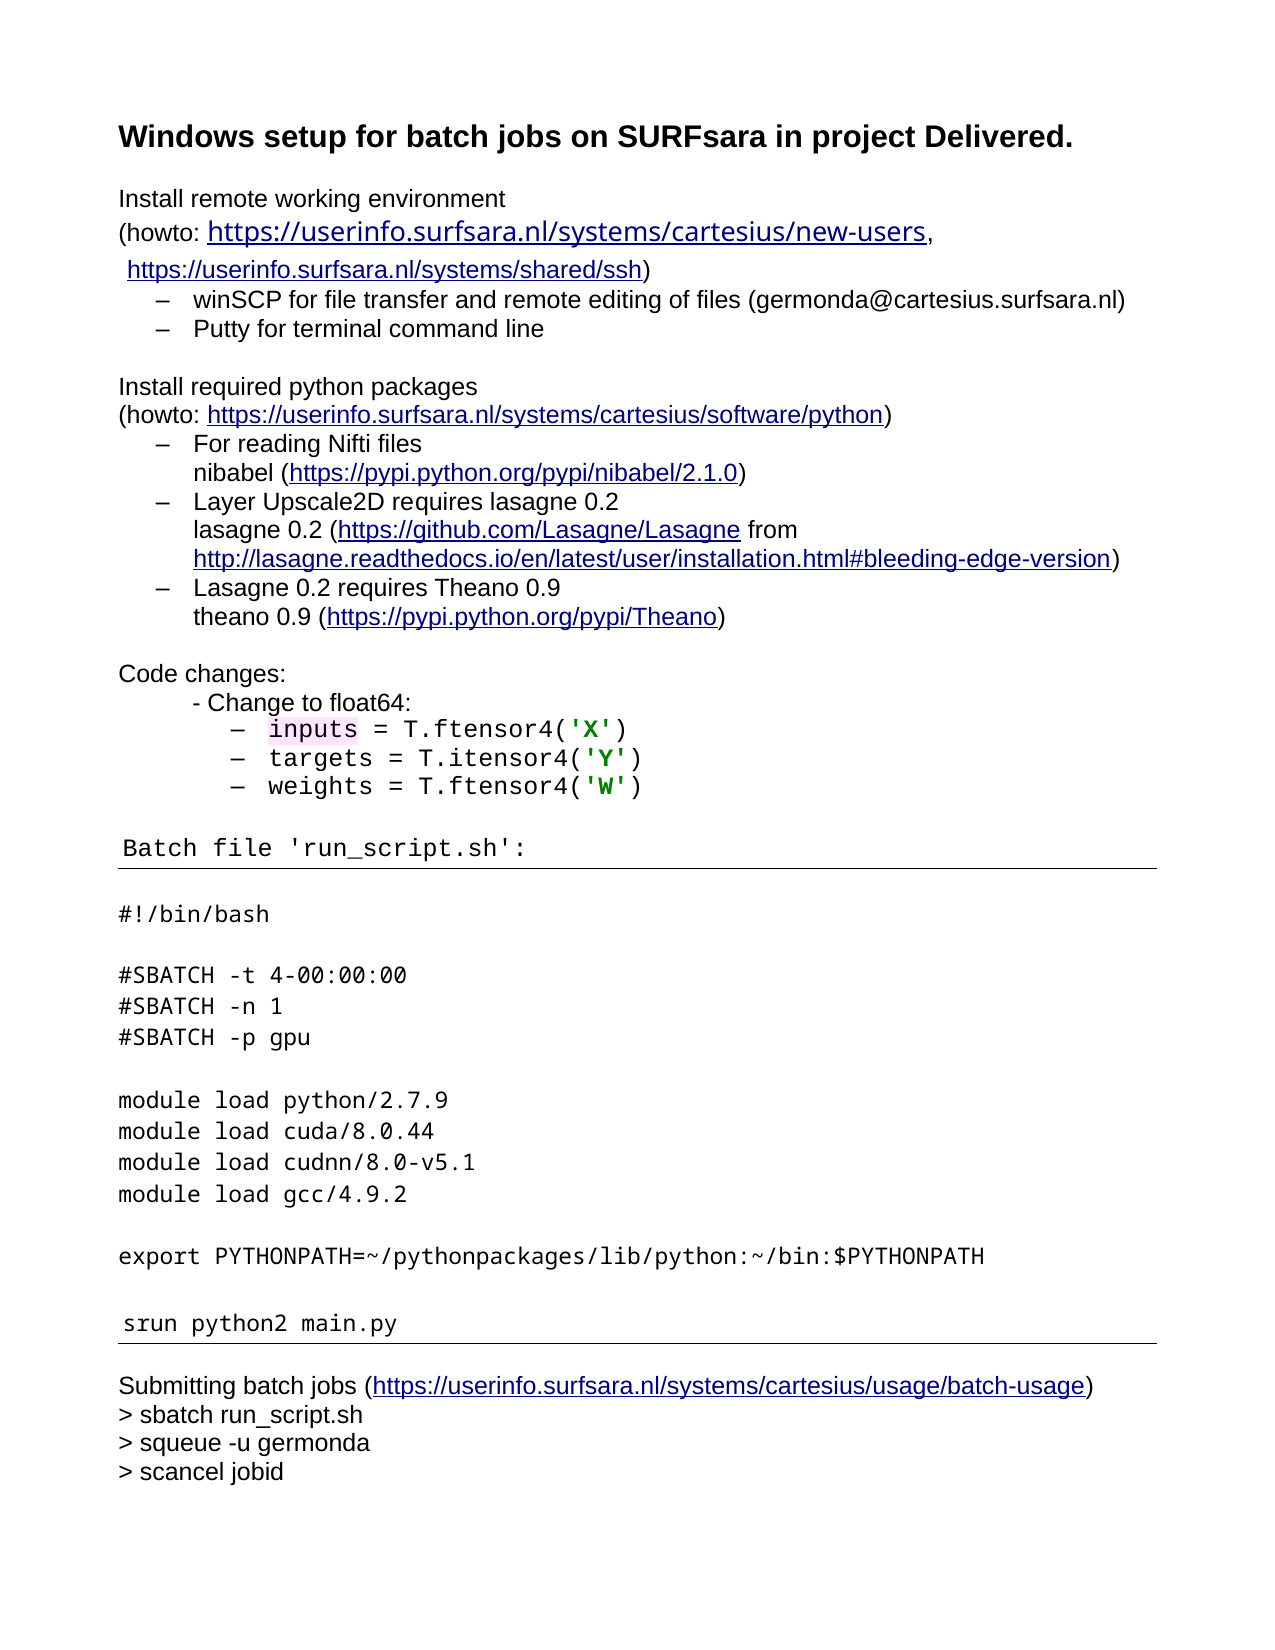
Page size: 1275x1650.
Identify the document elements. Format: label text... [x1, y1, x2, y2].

text > scancel jobid [118, 1457, 1157, 1486]
list winSCP for file transfer and remote editing of files (germonda@cartesius.surfsara.nl) [156, 285, 1157, 314]
text - Change to float64: [118, 688, 1157, 717]
text #SBATCH -t 4-00:00:00 [118, 959, 1157, 990]
list weights = T.ftensor4('W') [231, 773, 1157, 802]
text Submitting batch jobs (https://userinfo.surfsara.nl/systems/cartesius/usage/batch-usage) [118, 1371, 1157, 1400]
text #!/bin/bash [118, 898, 1157, 929]
text module load cuda/8.0.44 [118, 1115, 1157, 1146]
list Layer Upscale2D re quires lasagne 0.2 lasagne 0.2 (https://github.com/Lasagne/Lasagne from http://lasagne.readthedocs.io/en/latest/user/installation.html#bleeding-edge-version) [156, 487, 1157, 573]
text > sbatch run_script.sh [118, 1400, 1157, 1428]
list inputs = T.ftensor4('X') [231, 717, 1157, 745]
text module load gcc/4.9.2 [118, 1177, 1157, 1209]
text Install remote working environment (howto: https://userinfo.surfsara.nl/systems/cartesius/new-users, [118, 183, 1157, 249]
text Batch file 'run_script.sh': [118, 831, 1157, 868]
text https://userinfo.surfsara.nl/systems/shared/ssh) [118, 249, 1157, 285]
text module load python/2.7.9 [118, 1084, 1157, 1115]
text > squeue -u germonda [118, 1428, 1157, 1457]
list Lasagne 0.2 requires Theano 0.9 theano 0.9 (https://pypi.python.org/pypi/Theano) [156, 573, 1157, 631]
text module load cudnn/8.0-v5.1 [118, 1146, 1157, 1177]
text Install required python packages [118, 372, 1157, 400]
list targets = T.itensor4('Y') [231, 745, 1157, 773]
text #SBATCH -p gpu [118, 1021, 1157, 1052]
text srun python2 main.py [118, 1302, 1157, 1343]
text #SBATCH -n 1 [118, 990, 1157, 1021]
text (howto: https://userinfo.surfsara.nl/systems/cartesius/software/python) [118, 400, 1157, 429]
text Code changes: [118, 659, 1157, 688]
list Putty for terminal command line [156, 314, 1157, 343]
text export PYTHONPATH=~/pythonpackages/lib/python:~/bin:$PYTHONPATH [118, 1240, 1157, 1271]
list For reading Nifti files nibabel (https://pypi.python.org/pypi/nibabel/2.1.0) [156, 429, 1157, 487]
